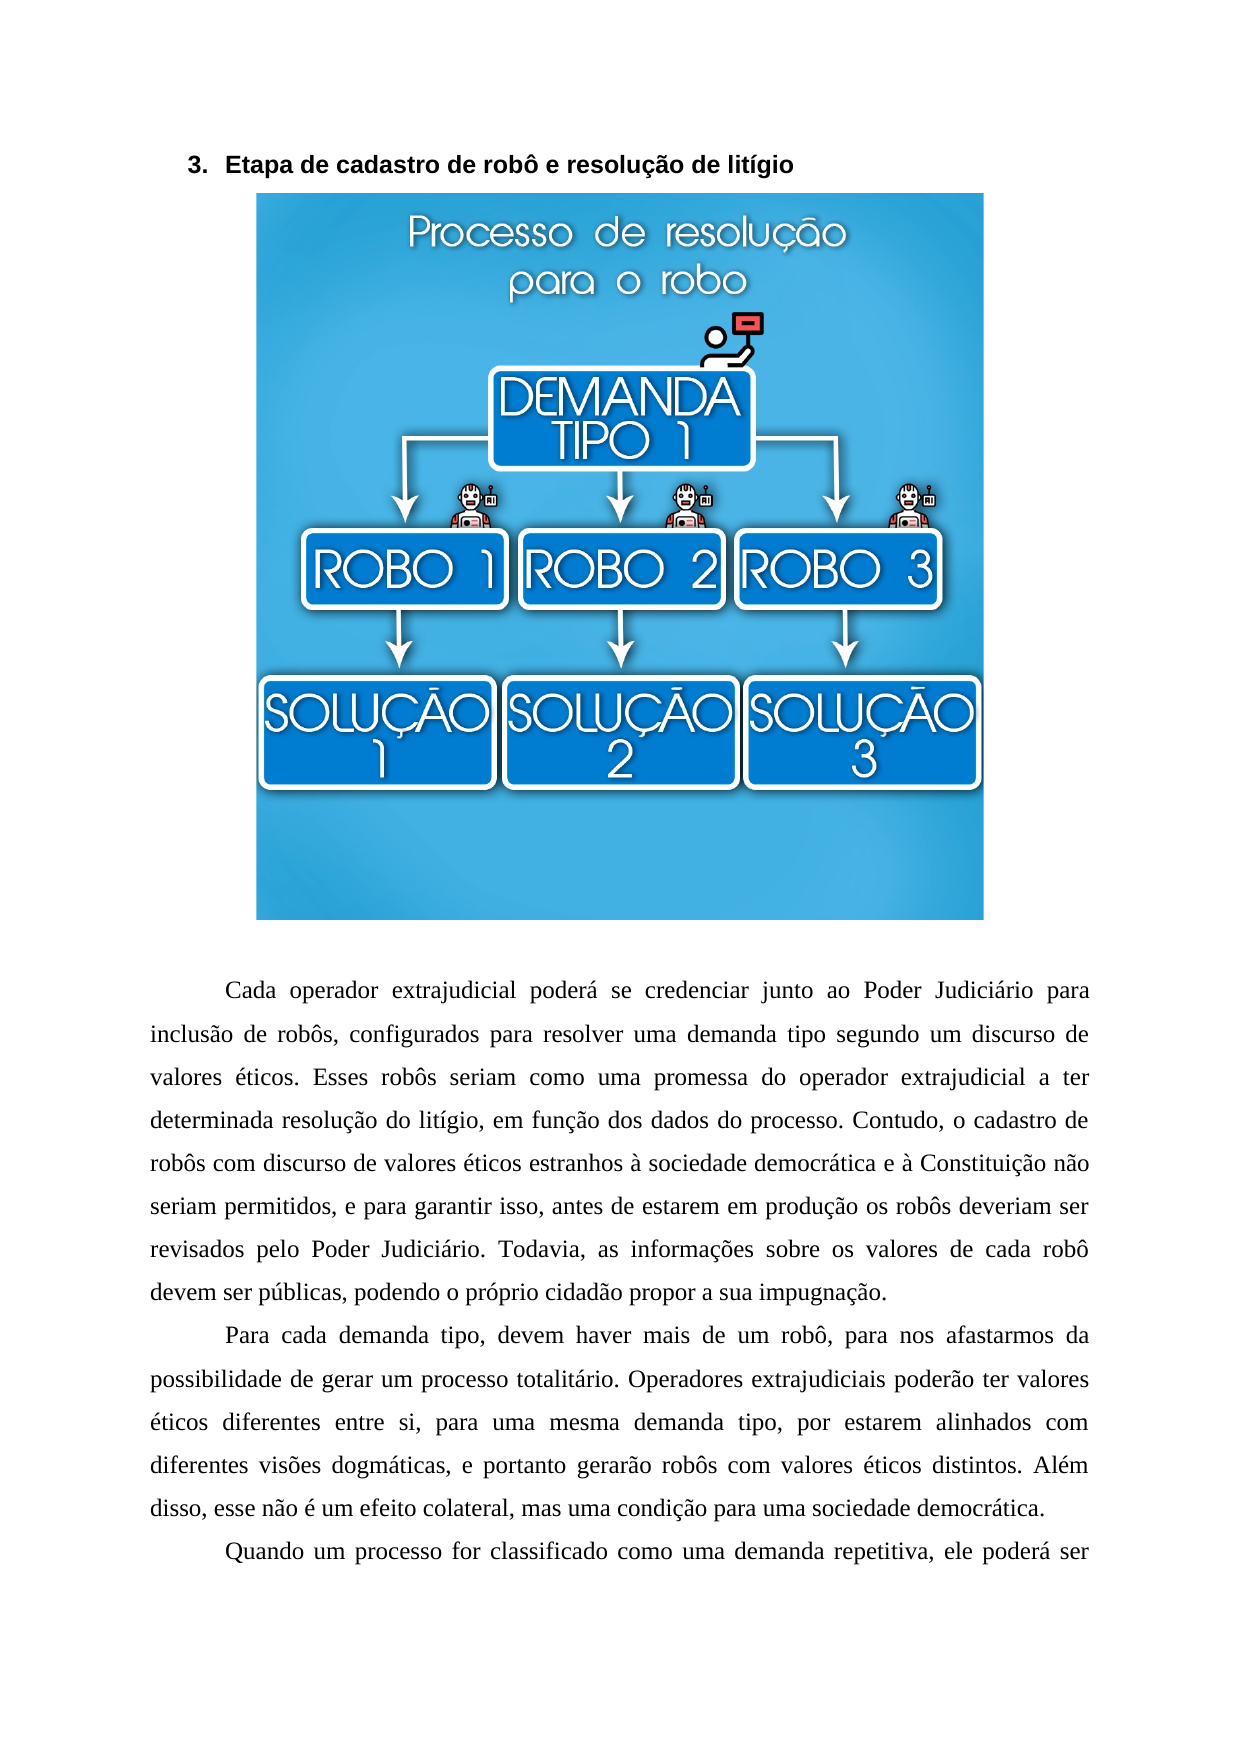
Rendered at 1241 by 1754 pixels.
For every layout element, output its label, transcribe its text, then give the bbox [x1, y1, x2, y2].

text Para cada demanda tipo, devem haver mais de um robô, para nos afastarmos da possibilidade de gerar um processo totalitário. Operadores extrajudiciais poderão ter valores éticos diferentes entre si, para uma mesma demanda tipo, por estarem alinhados com diferentes visões dogmáticas, e portanto gerarão robôs com valores éticos distintos. Além disso, esse não é um efeito colateral, mas uma condição para uma sociedade democrática. [150, 1321, 1090, 1522]
text Cada operador extrajudicial poderá se credenciar junto ao Poder Judiciário para inclusão de robôs, configurados para resolver uma demanda tipo segundo um discurso de valores éticos. Esses robôs seriam como uma promessa do operador extrajudicial a ter determinada resolução do litígio, em função dos dados do processo. Contudo, o cadastro de robôs com discurso de valores éticos estranhos à sociedade democrática e à Constituição não seriam permitidos, e para garantir isso, antes de estarem em produção os robôs deveriam ser revisados pelo Poder Judiciário. Todavia, as informações sobre os valores de cada robô devem ser públicas, podendo o próprio cidadão propor a sua impugnação. [150, 976, 1090, 1306]
text Quando um processo for classificado como uma demanda repetitiva, ele poderá ser [150, 1536, 1090, 1565]
picture [256, 193, 984, 920]
list Etapa de cadastro de robô e resolução de litígio [187, 150, 1090, 179]
